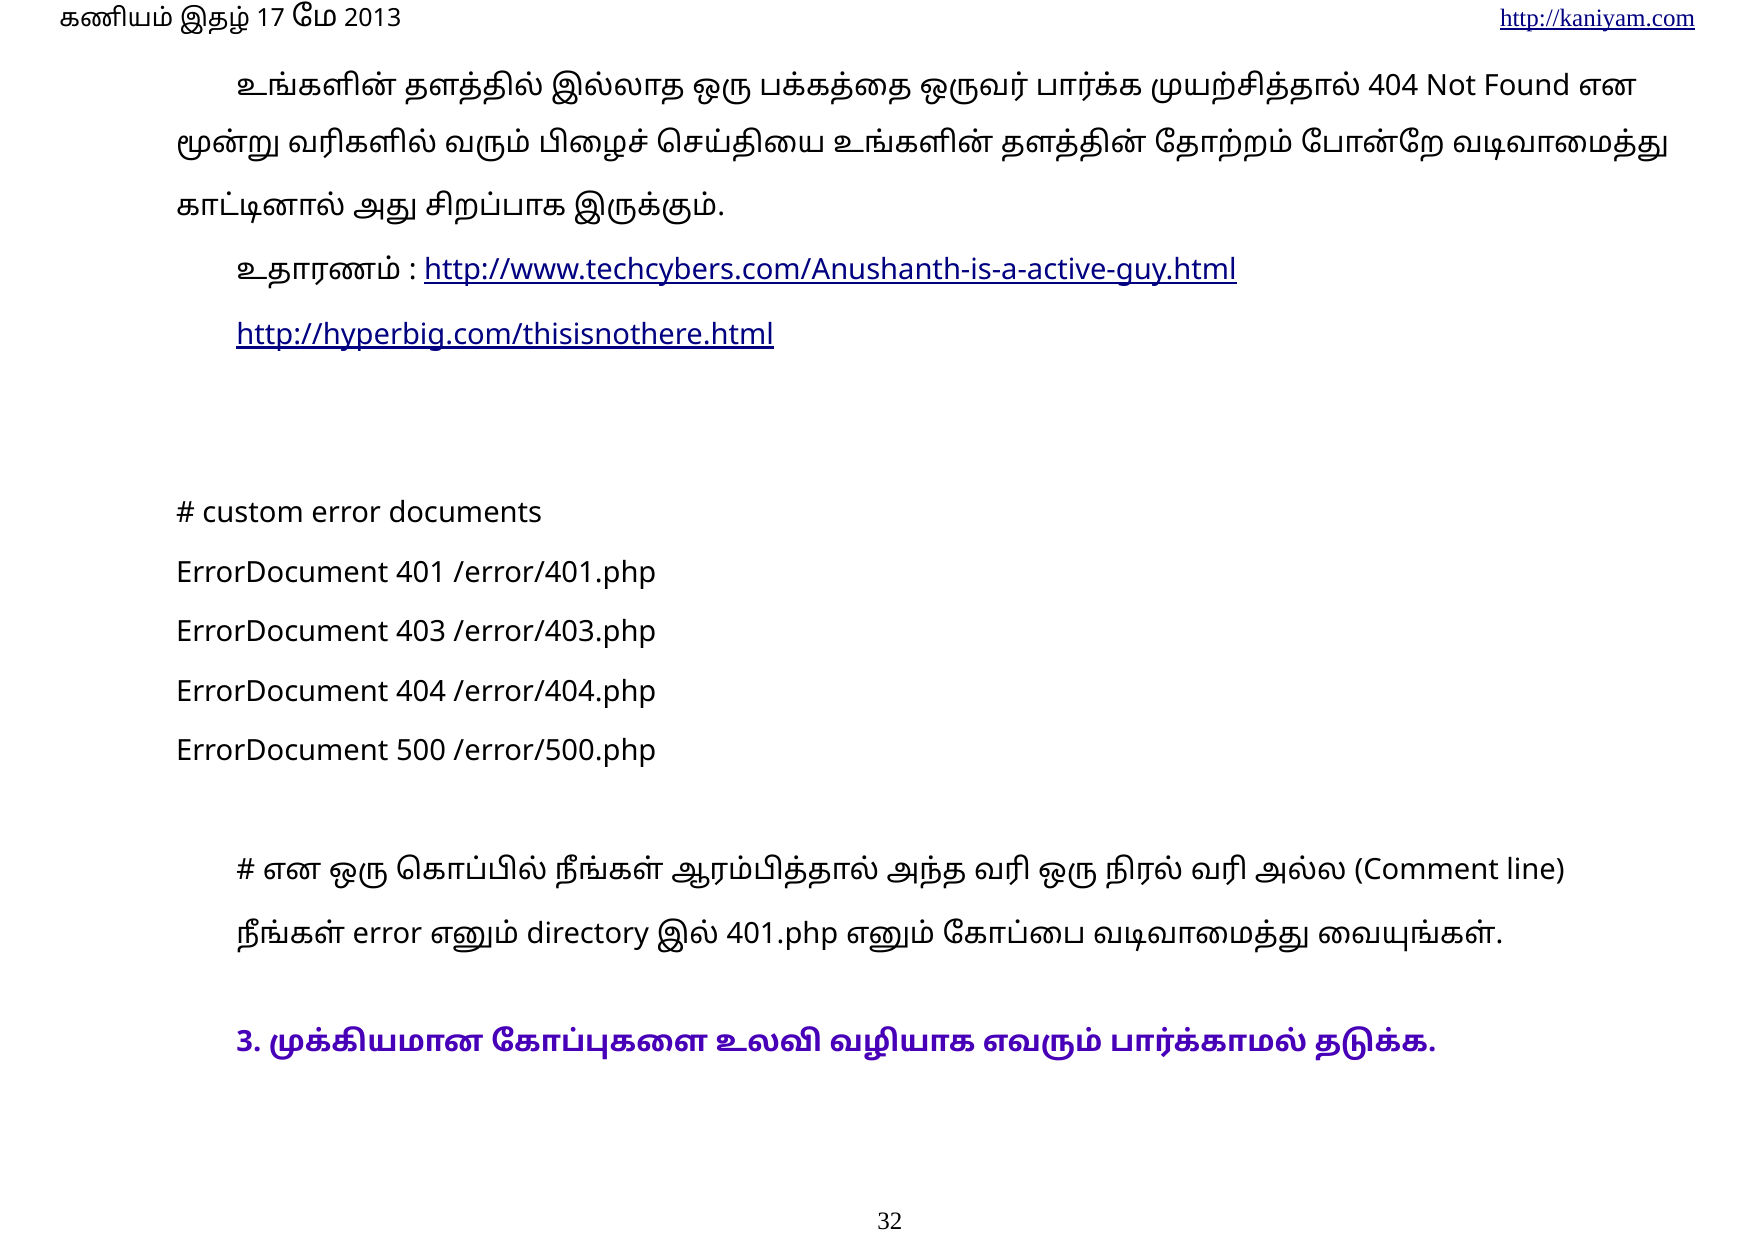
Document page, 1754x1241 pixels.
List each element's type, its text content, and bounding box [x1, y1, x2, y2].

text http://hyperbig.com/thisisnothere.html [176, 313, 1695, 353]
text # என ஒரு கொப்பில் நீங்கள் ஆரம்பித்தால் அந்த வரி ஒரு நிரல் வரி அல்ல (Comment line) [176, 848, 1695, 891]
text உதாரணம் : http://www.techcybers.com/Anushanth-is-a-active-guy.html [176, 248, 1695, 292]
text 3. முக்கியமான கோப்புகளை உலவி வழியாக எவரும் பார்க்காமல் தடுக்க. [176, 1020, 1695, 1063]
text நீங்கள் error எனும் directory இல் 401.php எனும் கோப்பை வடிவாமைத்து வையுங்கள். [176, 913, 1695, 956]
text # custom error documents ErrorDocument 401 /error/401.php ErrorDocument 403 /error/403.php ErrorDocument 404 /error/404.php ErrorDocument 500 /error/500.php [176, 491, 1695, 769]
text உங்களின் தளத்தில் இல்லாத ஒரு பக்கத்தை ஒருவர் பார்க்க முயற்சித்தால் 404 Not Found என மூன்று வரிகளில் வரும் பிழைச் செய்தியை உங்களின் தளத்தின் தோற்றம் போன்றே வடிவாமைத்து காட்டினால் அது சிறப்பாக இருக்கும். [176, 64, 1695, 227]
